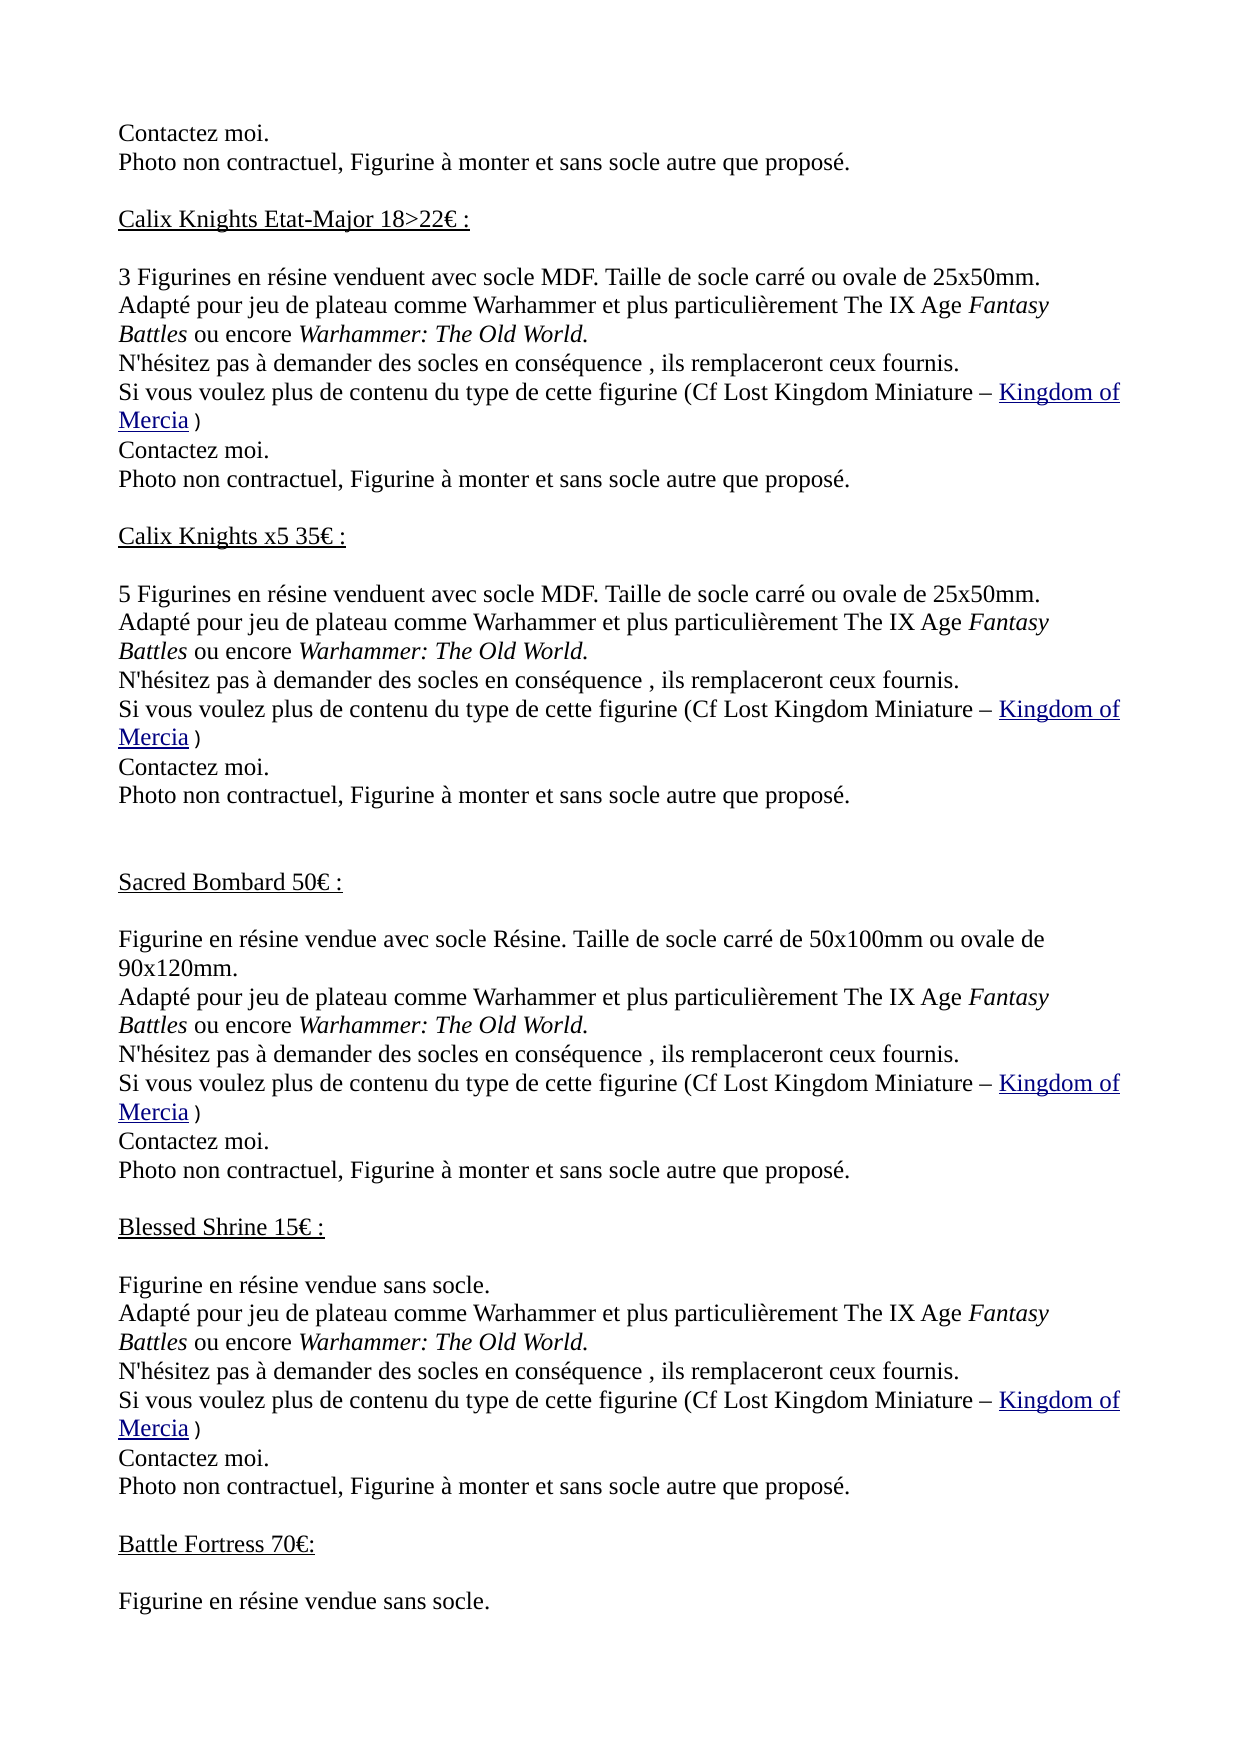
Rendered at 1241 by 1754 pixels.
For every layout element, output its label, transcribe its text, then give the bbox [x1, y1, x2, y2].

text Photo non contractuel, Figurine à monter et sans socle autre que proposé. [118, 1155, 1122, 1183]
text N'hésitez pas à demander des socles en conséquence , ils remplaceront ceux fournis. Si vous voulez plus de contenu du type de cette figurine (Cf Lost Kingdom Miniature – Kingdom of Mercia ) [118, 1039, 1122, 1126]
text 5 Figurines en résine venduent avec socle MDF. Taille de socle carré ou ovale de 25x50mm. Adapté pour jeu de plateau comme Warhammer et plus particulièrement The IX Age Fantasy Battles ou encore Warhammer: The Old World. [118, 579, 1122, 665]
text N'hésitez pas à demander des socles en conséquence , ils remplaceront ceux fournis. Si vous voulez plus de contenu du type de cette figurine (Cf Lost Kingdom Miniature – Kingdom of Mercia ) [118, 665, 1122, 752]
text Photo non contractuel, Figurine à monter et sans socle autre que proposé. [118, 147, 1122, 176]
text Photo non contractuel, Figurine à monter et sans socle autre que proposé. [118, 464, 1122, 492]
text Photo non contractuel, Figurine à monter et sans socle autre que proposé. [118, 1471, 1122, 1500]
text Calix Knights Etat-Major 18>22€ : [118, 204, 1122, 233]
text Sacred Bombard 50€ : [118, 867, 1122, 895]
text Figurine en résine vendue sans socle. Adapté pour jeu de plateau comme Warhammer et plus particulièrement The IX Age Fantasy Battles ou encore Warhammer: The Old World. [118, 1270, 1122, 1356]
text Blessed Shrine 15€ : [118, 1212, 1122, 1241]
text 3 Figurines en résine venduent avec socle MDF. Taille de socle carré ou ovale de 25x50mm. Adapté pour jeu de plateau comme Warhammer et plus particulièrement The IX Age Fantasy Battles ou encore Warhammer: The Old World. [118, 262, 1122, 348]
text Calix Knights x5 35€ : [118, 521, 1122, 550]
text N'hésitez pas à demander des socles en conséquence , ils remplaceront ceux fournis. Si vous voulez plus de contenu du type de cette figurine (Cf Lost Kingdom Miniature – Kingdom of Mercia ) [118, 1356, 1122, 1443]
text Contactez moi. [118, 1443, 1122, 1471]
text Battle Fortress 70€: [118, 1529, 1122, 1558]
text Contactez moi. [118, 118, 1122, 147]
text Contactez moi. [118, 1126, 1122, 1155]
text Figurine en résine vendue sans socle. [118, 1586, 1122, 1615]
text Photo non contractuel, Figurine à monter et sans socle autre que proposé. [118, 780, 1122, 809]
text Contactez moi. [118, 435, 1122, 464]
text N'hésitez pas à demander des socles en conséquence , ils remplaceront ceux fournis. Si vous voulez plus de contenu du type de cette figurine (Cf Lost Kingdom Miniature – Kingdom of Mercia ) [118, 348, 1122, 435]
text Figurine en résine vendue avec socle Résine. Taille de socle carré de 50x100mm ou ovale de 90x120mm. Adapté pour jeu de plateau comme Warhammer et plus particulièrement The IX Age Fantasy Battles ou encore Warhammer: The Old World. [118, 924, 1122, 1039]
text Contactez moi. [118, 752, 1122, 780]
